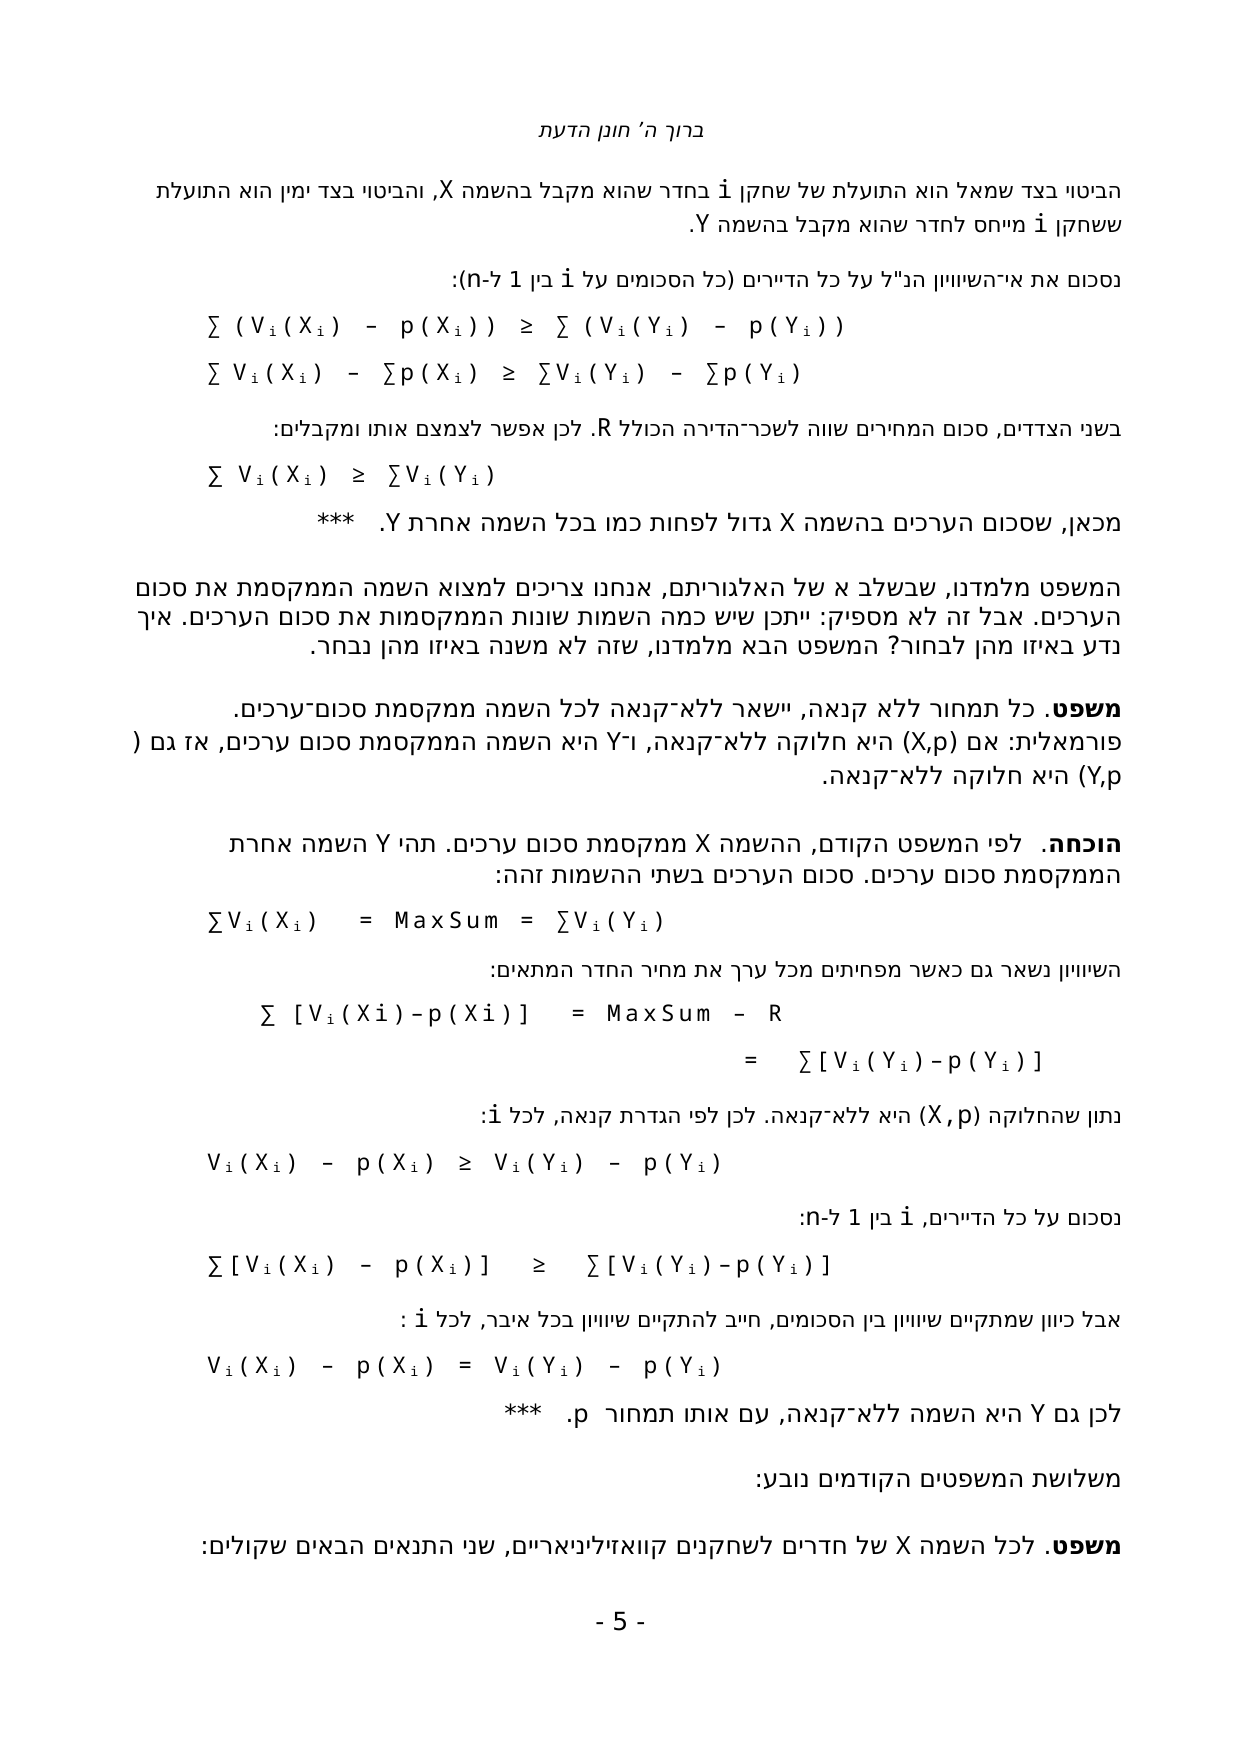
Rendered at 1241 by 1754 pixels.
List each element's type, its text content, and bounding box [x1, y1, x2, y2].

text מכאן, שסכום הערכים בהשמה X גדול לפחות כמו בכל השמה אחרת Y. *** [118, 505, 1122, 539]
text ∑ [Vi(Xi)–p(Xi)] = MaxSum – R [207, 997, 1122, 1028]
text Vi(Xi) – p(Xi) ≥ Vi(Yi) – p(Yi) [207, 1146, 1122, 1177]
text ∑[Vi(Xi) – p(Xi)] ≥ ∑[Vi(Yi)–p(Yi)] [207, 1247, 1122, 1279]
text הביטוי בצד שמאל הוא התועלת של שחקן i בחדר שהוא מקבל בהשמה X, והביטוי בצד ימין הוא התועלת ששחקן i מייחס לחדר שהוא מקבל בהשמה Y. [118, 172, 1122, 240]
text ∑Vi(Xi) = MaxSum = ∑Vi(Yi) [207, 904, 1122, 935]
text המשפט מלמדנו, שבשלב א של האלגוריתם, אנחנו צריכים למצוא השמה הממקסמת את סכום הערכים. אבל זה לא מספיק: ייתכן שיש כמה השמות שונות הממקסמות את סכום הערכים. איך נדע באיזו מהן לבחור? המשפט הבא מלמדנו, שזה לא משנה באיזו מהן נבחר. [118, 573, 1122, 661]
text אבל כיוון שמתקיים שיוויון בין הסכומים, חייב להתקיים שיוויון בכל איבר, לכל i : [118, 1301, 1122, 1335]
text ∑ (Vi(Xi) – p(Xi)) ≥ ∑ (Vi(Yi) – p(Yi)) [207, 309, 1122, 341]
text Vi(Xi) – p(Xi) = Vi(Yi) – p(Yi) [207, 1349, 1122, 1381]
text נסכום את אי־השיוויון הנ"ל על כל הדיירים (כל הסכומים על i בין 1 ל-n): [118, 261, 1122, 295]
text ∑ Vi(Xi) – ∑p(Xi) ≥ ∑Vi(Yi) – ∑p(Yi) [207, 356, 1122, 388]
text נסכום על כל הדיירים, i בין 1 ל-n: [118, 1199, 1122, 1233]
text משפט. כל תמחור ללא קנאה, יישאר ללא־קנאה לכל השמה ממקסמת סכום־ערכים. פורמאלית: אם (X,p) היא חלוקה ללא־קנאה, ו־Y היא השמה הממקסמת סכום ערכים, אז גם (Y,p) היא חלוקה ללא־קנאה. [118, 695, 1122, 792]
text בשני הצדדים, סכום המחירים שווה לשכר־הדירה הכולל R. לכן אפשר לצמצם אותו ומקבלים: [118, 409, 1122, 443]
text לכן גם Y היא השמה ללא־קנאה, עם אותו תמחור p. *** [118, 1396, 1122, 1430]
text ∑ Vi(Xi) ≥ ∑Vi(Yi) [207, 458, 1122, 489]
text השיוויון נשאר גם כאשר מפחיתים מכל ערך את מחיר החדר המתאים: [118, 957, 1122, 982]
text נתון שהחלוקה (X,p) היא ללא־קנאה. לכן לפי הגדרת קנאה, לכל i: [118, 1097, 1122, 1131]
text משלושת המשפטים הקודמים נובע: [118, 1464, 1122, 1493]
text משפט. לכל השמה X של חדרים לשחקנים קוואזיליניאריים, שני התנאים הבאים שקולים: [118, 1527, 1122, 1562]
text הוכחה. לפי המשפט הקודם, ההשמה X ממקסמת סכום ערכים. תהי Y השמה אחרת הממקסמת סכום ערכים. סכום הערכים בשתי ההשמות זהה: [118, 826, 1122, 889]
text = ∑[Vi(Yi)–p(Yi)] [207, 1044, 1122, 1075]
